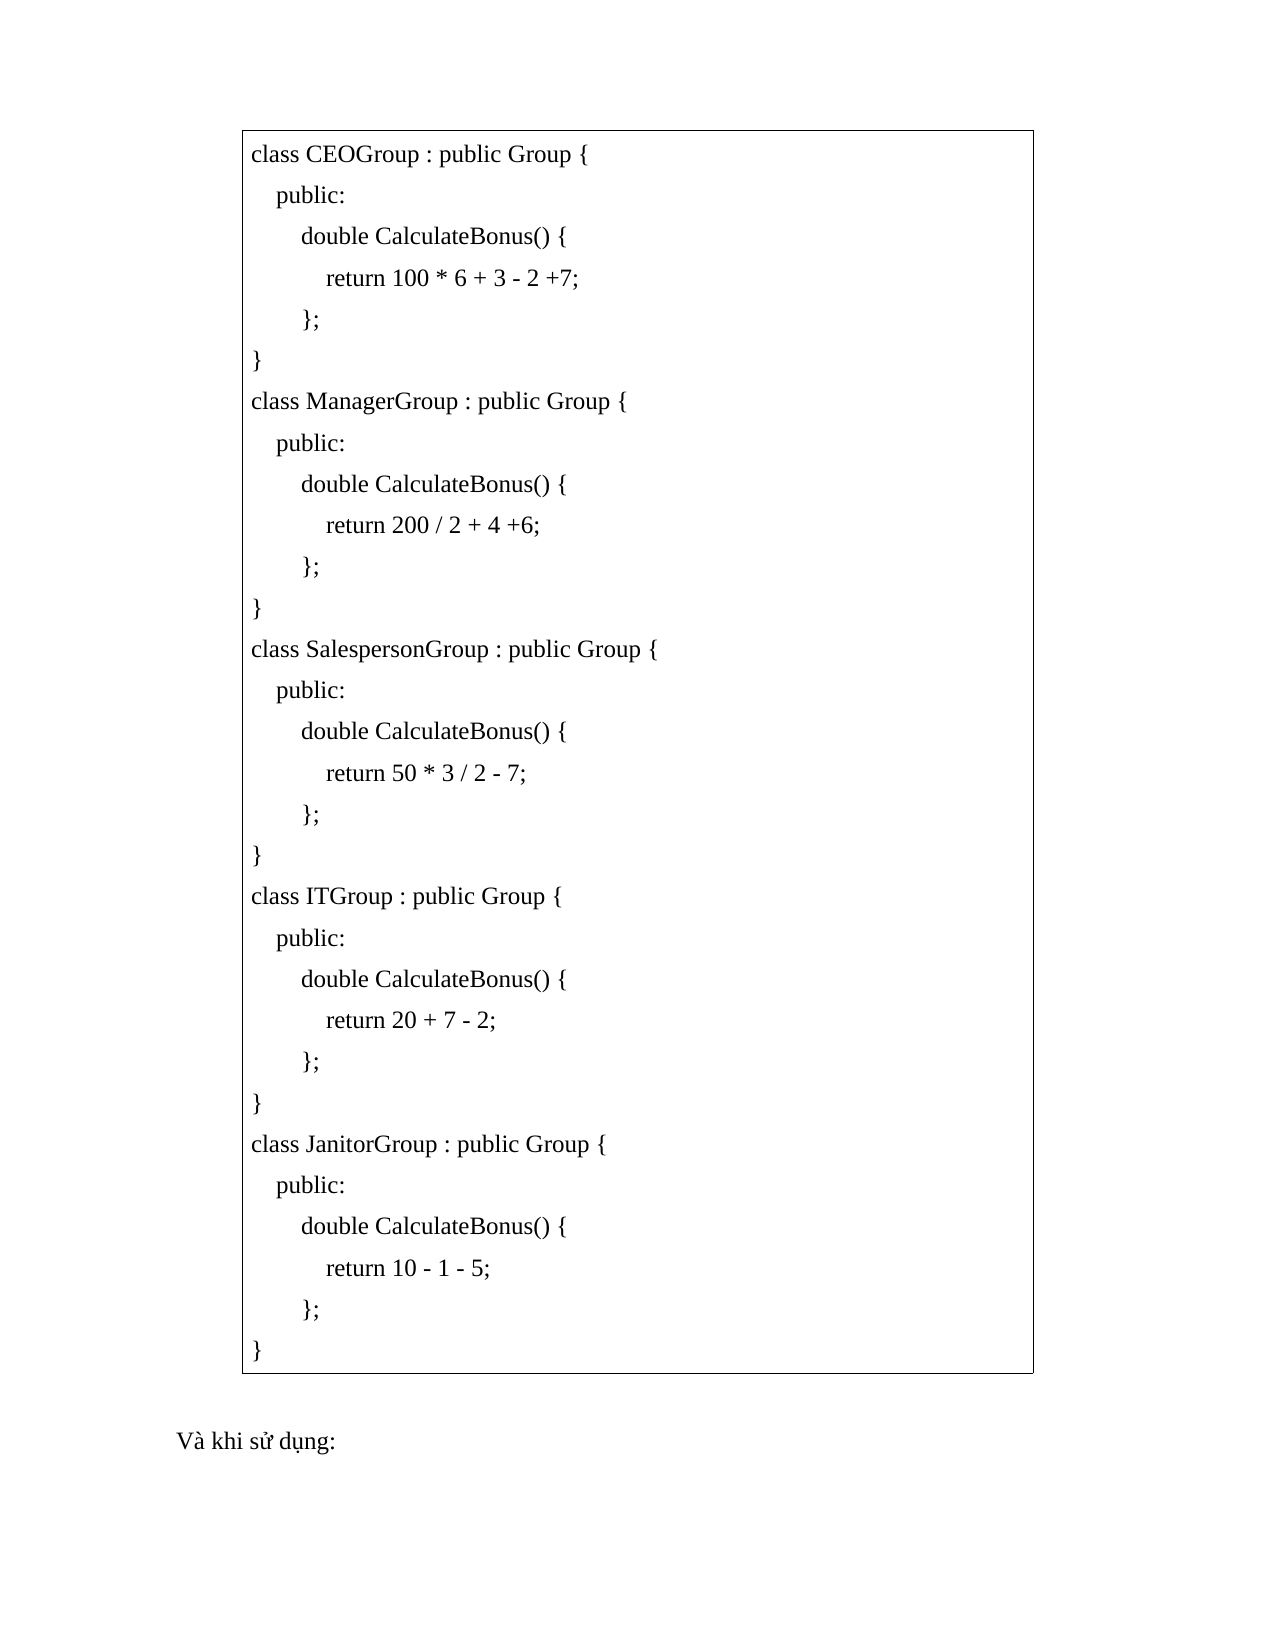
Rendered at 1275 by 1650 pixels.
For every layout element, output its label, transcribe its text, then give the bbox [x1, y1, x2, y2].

text Và khi sử dụng: [176, 1426, 1157, 1455]
text class ManagerGroup : public Group { [251, 386, 1024, 415]
text return 50 * 3 / 2 - 7; [251, 758, 1024, 786]
text }; [251, 1294, 1024, 1323]
text class SalespersonGroup : public Group { [251, 634, 1024, 663]
text return 100 * 6 + 3 - 2 +7; [251, 263, 1024, 291]
text double CalculateBonus() { [251, 469, 1024, 498]
text }; [251, 304, 1024, 333]
text }; [251, 1046, 1024, 1075]
text } [251, 1088, 1024, 1116]
text double CalculateBonus() { [251, 221, 1024, 250]
text public: [251, 180, 1024, 209]
text double CalculateBonus() { [251, 716, 1024, 745]
text public: [251, 428, 1024, 456]
text class JanitorGroup : public Group { [251, 1129, 1024, 1158]
text return 200 / 2 + 4 +6; [251, 510, 1024, 539]
text class CEOGroup : public Group { [251, 139, 1024, 168]
text public: [251, 923, 1024, 951]
text }; [251, 799, 1024, 828]
text public: [251, 1170, 1024, 1199]
text double CalculateBonus() { [251, 964, 1024, 993]
text return 10 - 1 - 5; [251, 1253, 1024, 1281]
text } [251, 840, 1024, 869]
text public: [251, 675, 1024, 704]
text }; [251, 551, 1024, 580]
text double CalculateBonus() { [251, 1211, 1024, 1240]
text } [251, 345, 1024, 374]
text class ITGroup : public Group { [251, 881, 1024, 910]
text return 20 + 7 - 2; [251, 1005, 1024, 1034]
text } [251, 593, 1024, 621]
text } [251, 1335, 1024, 1364]
